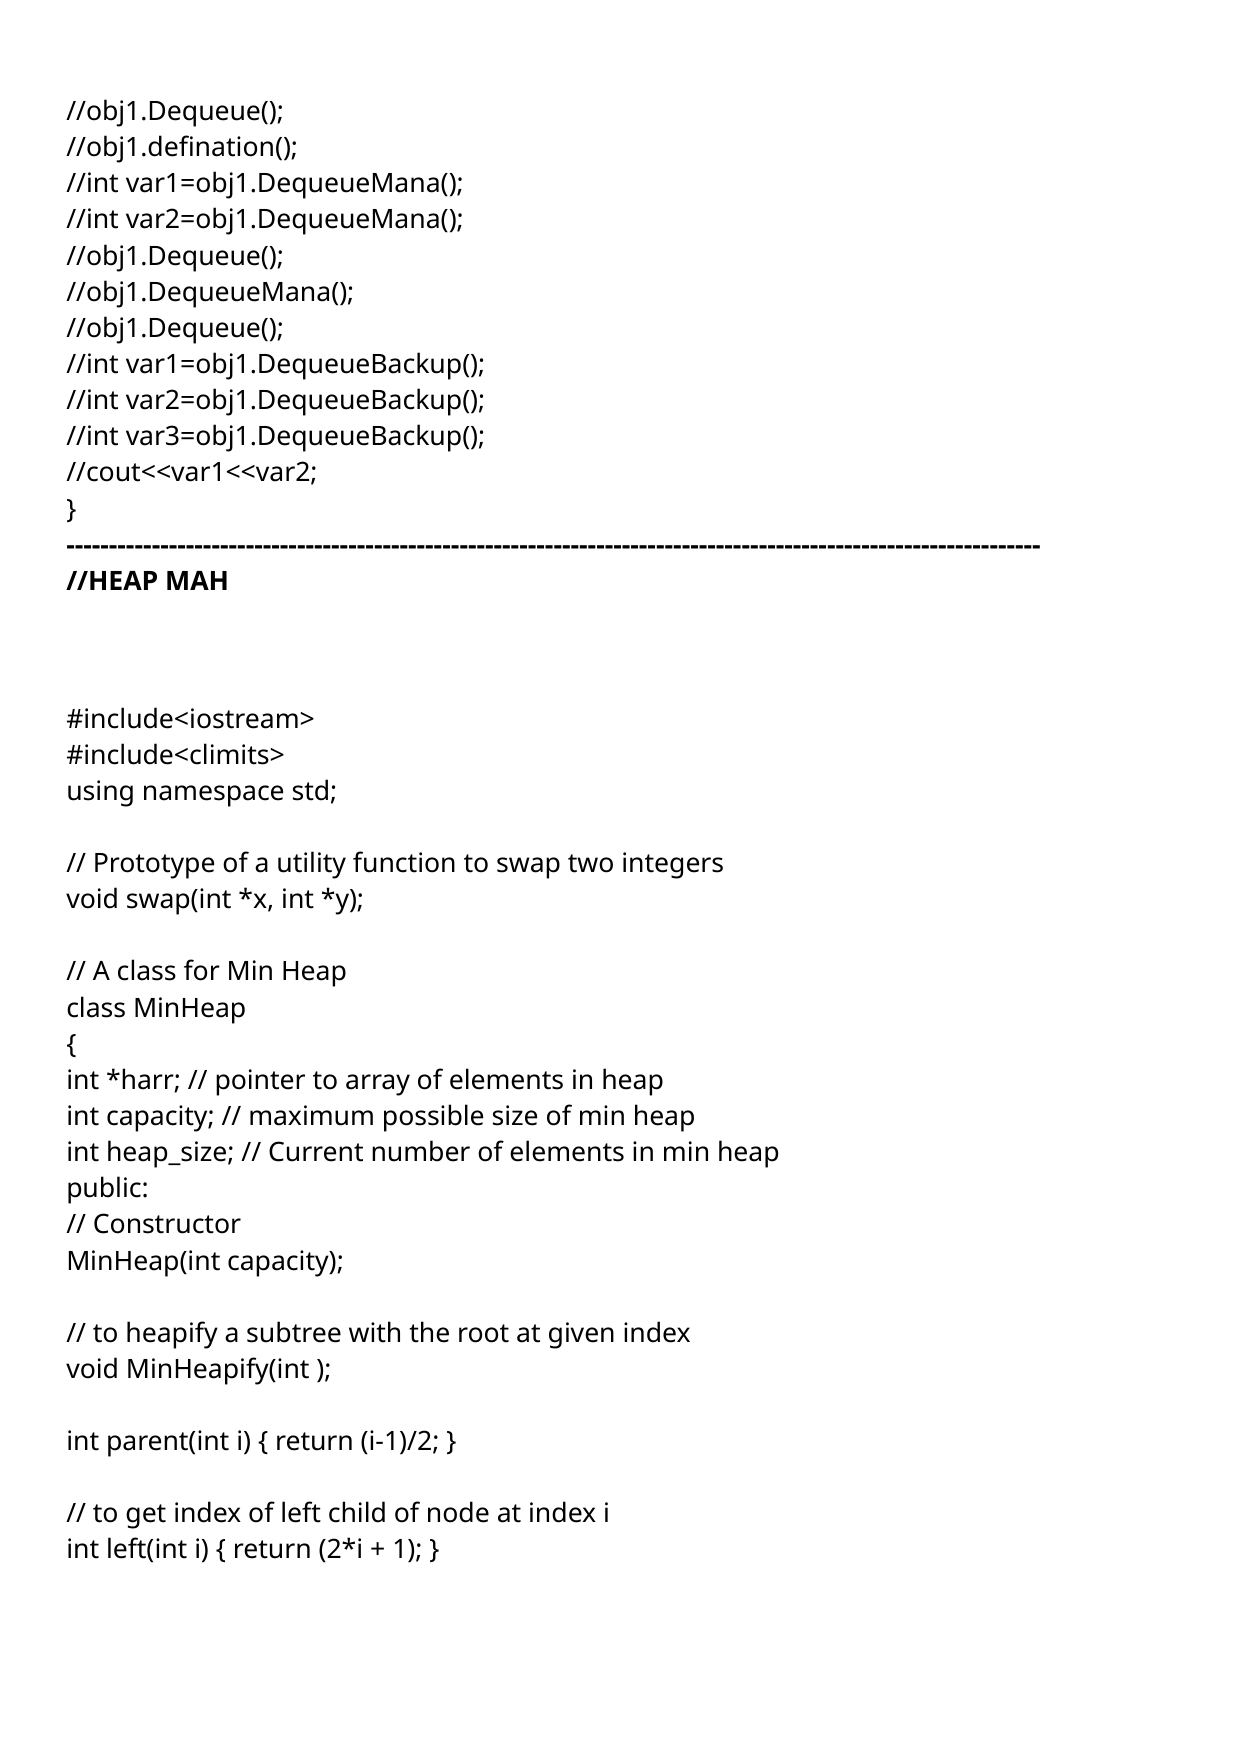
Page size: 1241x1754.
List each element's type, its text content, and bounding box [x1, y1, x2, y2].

text int capacity; // maximum possible size of min heap [66, 1097, 1122, 1133]
text //obj1.defination(); [66, 128, 1122, 164]
text int *harr; // pointer to array of elements in heap [66, 1061, 1122, 1097]
text public: [66, 1169, 1122, 1205]
text int parent(int i) { return (i-1)/2; } [66, 1422, 1122, 1458]
text //int var3=obj1.DequeueBackup(); [66, 417, 1122, 453]
text // Constructor [66, 1205, 1122, 1242]
text //int var2=obj1.DequeueBackup(); [66, 381, 1122, 417]
text //obj1.Dequeue(); [66, 92, 1122, 128]
text { [66, 1025, 1122, 1061]
text #include<climits> [66, 736, 1122, 772]
text // to heapify a subtree with the root at given index [66, 1314, 1122, 1350]
text ------------------------------------------------------------------------------------------------------------------ [66, 526, 1122, 562]
text // Prototype of a utility function to swap two integers [66, 844, 1122, 880]
text //HEAP MAH [66, 562, 1122, 598]
text void MinHeapify(int ); [66, 1350, 1122, 1386]
text //obj1.Dequeue(); [66, 237, 1122, 273]
text // A class for Min Heap [66, 952, 1122, 988]
text //int var2=obj1.DequeueMana(); [66, 200, 1122, 237]
text void swap(int *x, int *y); [66, 880, 1122, 916]
text //obj1.Dequeue(); [66, 309, 1122, 345]
text int left(int i) { return (2*i + 1); } [66, 1530, 1122, 1566]
text } [66, 489, 1122, 526]
text #include<iostream> [66, 700, 1122, 736]
text //int var1=obj1.DequeueBackup(); [66, 345, 1122, 381]
text //obj1.DequeueMana(); [66, 273, 1122, 309]
text MinHeap(int capacity); [66, 1242, 1122, 1278]
text using namespace std; [66, 772, 1122, 808]
text //int var1=obj1.DequeueMana(); [66, 164, 1122, 200]
text int heap_size; // Current number of elements in min heap [66, 1133, 1122, 1169]
text class MinHeap [66, 988, 1122, 1025]
text // to get index of left child of node at index i [66, 1494, 1122, 1530]
text //cout<<var1<<var2; [66, 453, 1122, 489]
